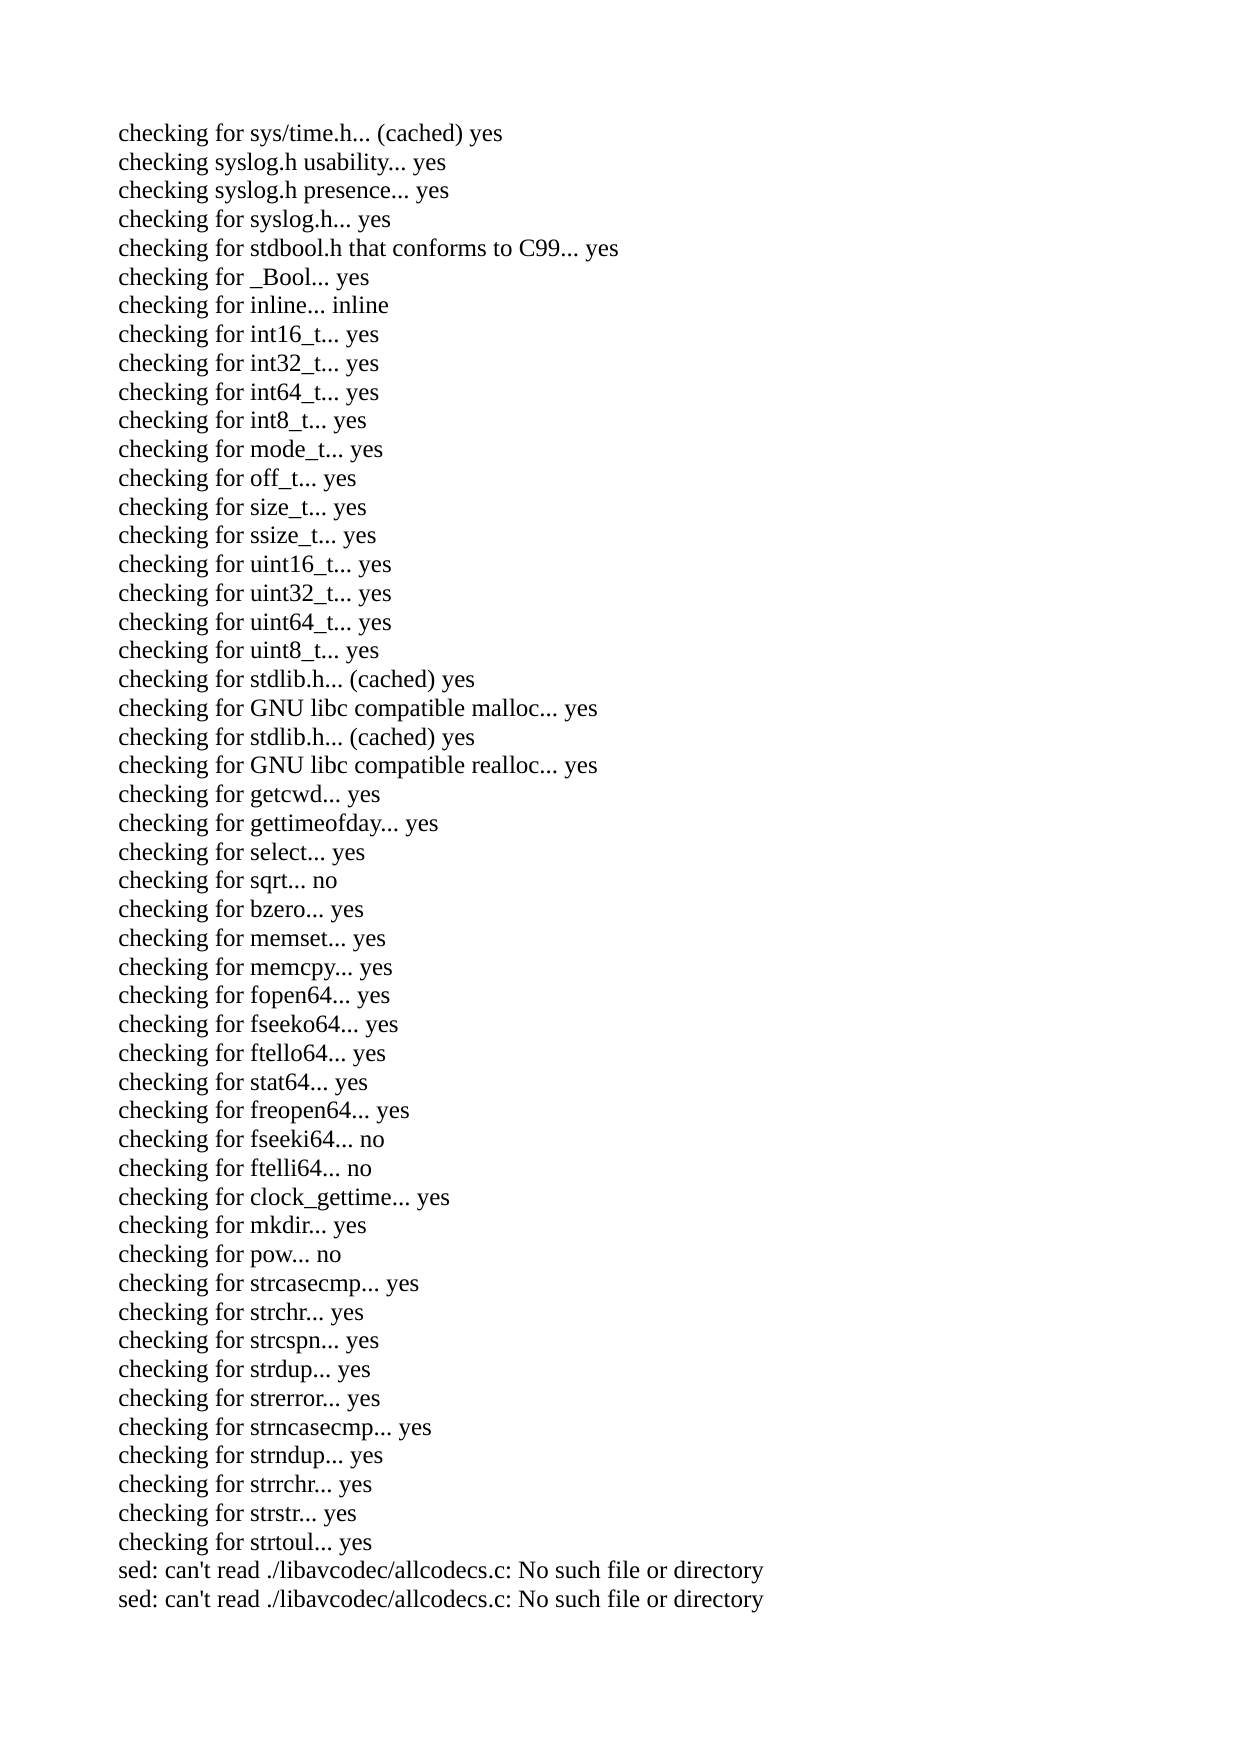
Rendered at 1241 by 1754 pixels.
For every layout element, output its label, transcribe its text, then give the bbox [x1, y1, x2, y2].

text checking for uint8_t... yes [118, 636, 1122, 664]
text sed: can't read ./libavcodec/allcodecs.c: No such file or directory [118, 1584, 1122, 1613]
text checking for strtoul... yes [118, 1527, 1122, 1556]
text checking for memcpy... yes [118, 952, 1122, 981]
text checking for ftelli64... no [118, 1153, 1122, 1182]
text checking for off_t... yes [118, 463, 1122, 492]
text checking for mkdir... yes [118, 1211, 1122, 1239]
text checking for clock_gettime... yes [118, 1182, 1122, 1211]
text checking for strcasecmp... yes [118, 1268, 1122, 1297]
text checking for fseeko64... yes [118, 1009, 1122, 1038]
text checking for uint16_t... yes [118, 549, 1122, 578]
text checking for memset... yes [118, 923, 1122, 952]
text checking for strrchr... yes [118, 1469, 1122, 1498]
text checking for strndup... yes [118, 1441, 1122, 1469]
text checking for stat64... yes [118, 1067, 1122, 1096]
text checking for uint32_t... yes [118, 578, 1122, 607]
text checking for uint64_t... yes [118, 607, 1122, 636]
text checking for stdlib.h... (cached) yes [118, 722, 1122, 751]
text checking for sqrt... no [118, 866, 1122, 894]
text checking for gettimeofday... yes [118, 808, 1122, 837]
text checking for stdbool.h that conforms to C99... yes [118, 233, 1122, 262]
text checking for strdup... yes [118, 1354, 1122, 1383]
text checking for ftello64... yes [118, 1038, 1122, 1067]
text checking for GNU libc compatible realloc... yes [118, 751, 1122, 779]
text checking for strcspn... yes [118, 1326, 1122, 1354]
text checking for ssize_t... yes [118, 521, 1122, 549]
text checking for pow... no [118, 1239, 1122, 1268]
text checking for int16_t... yes [118, 319, 1122, 348]
text checking syslog.h usability... yes [118, 147, 1122, 176]
text checking for _Bool... yes [118, 262, 1122, 291]
text checking for mode_t... yes [118, 434, 1122, 463]
text checking for GNU libc compatible malloc... yes [118, 693, 1122, 722]
text checking for size_t... yes [118, 492, 1122, 521]
text checking for fopen64... yes [118, 981, 1122, 1009]
text checking for syslog.h... yes [118, 204, 1122, 233]
text checking for getcwd... yes [118, 779, 1122, 808]
text checking syslog.h presence... yes [118, 176, 1122, 204]
text checking for int32_t... yes [118, 348, 1122, 377]
text checking for strstr... yes [118, 1498, 1122, 1527]
text checking for select... yes [118, 837, 1122, 866]
text checking for strchr... yes [118, 1297, 1122, 1326]
text checking for sys/time.h... (cached) yes [118, 118, 1122, 147]
text checking for stdlib.h... (cached) yes [118, 664, 1122, 693]
text sed: can't read ./libavcodec/allcodecs.c: No such file or directory [118, 1556, 1122, 1584]
text checking for strncasecmp... yes [118, 1412, 1122, 1441]
text checking for strerror... yes [118, 1383, 1122, 1412]
text checking for fseeki64... no [118, 1124, 1122, 1153]
text checking for freopen64... yes [118, 1096, 1122, 1124]
text checking for bzero... yes [118, 894, 1122, 923]
text checking for inline... inline [118, 291, 1122, 319]
text checking for int8_t... yes [118, 406, 1122, 434]
text checking for int64_t... yes [118, 377, 1122, 406]
